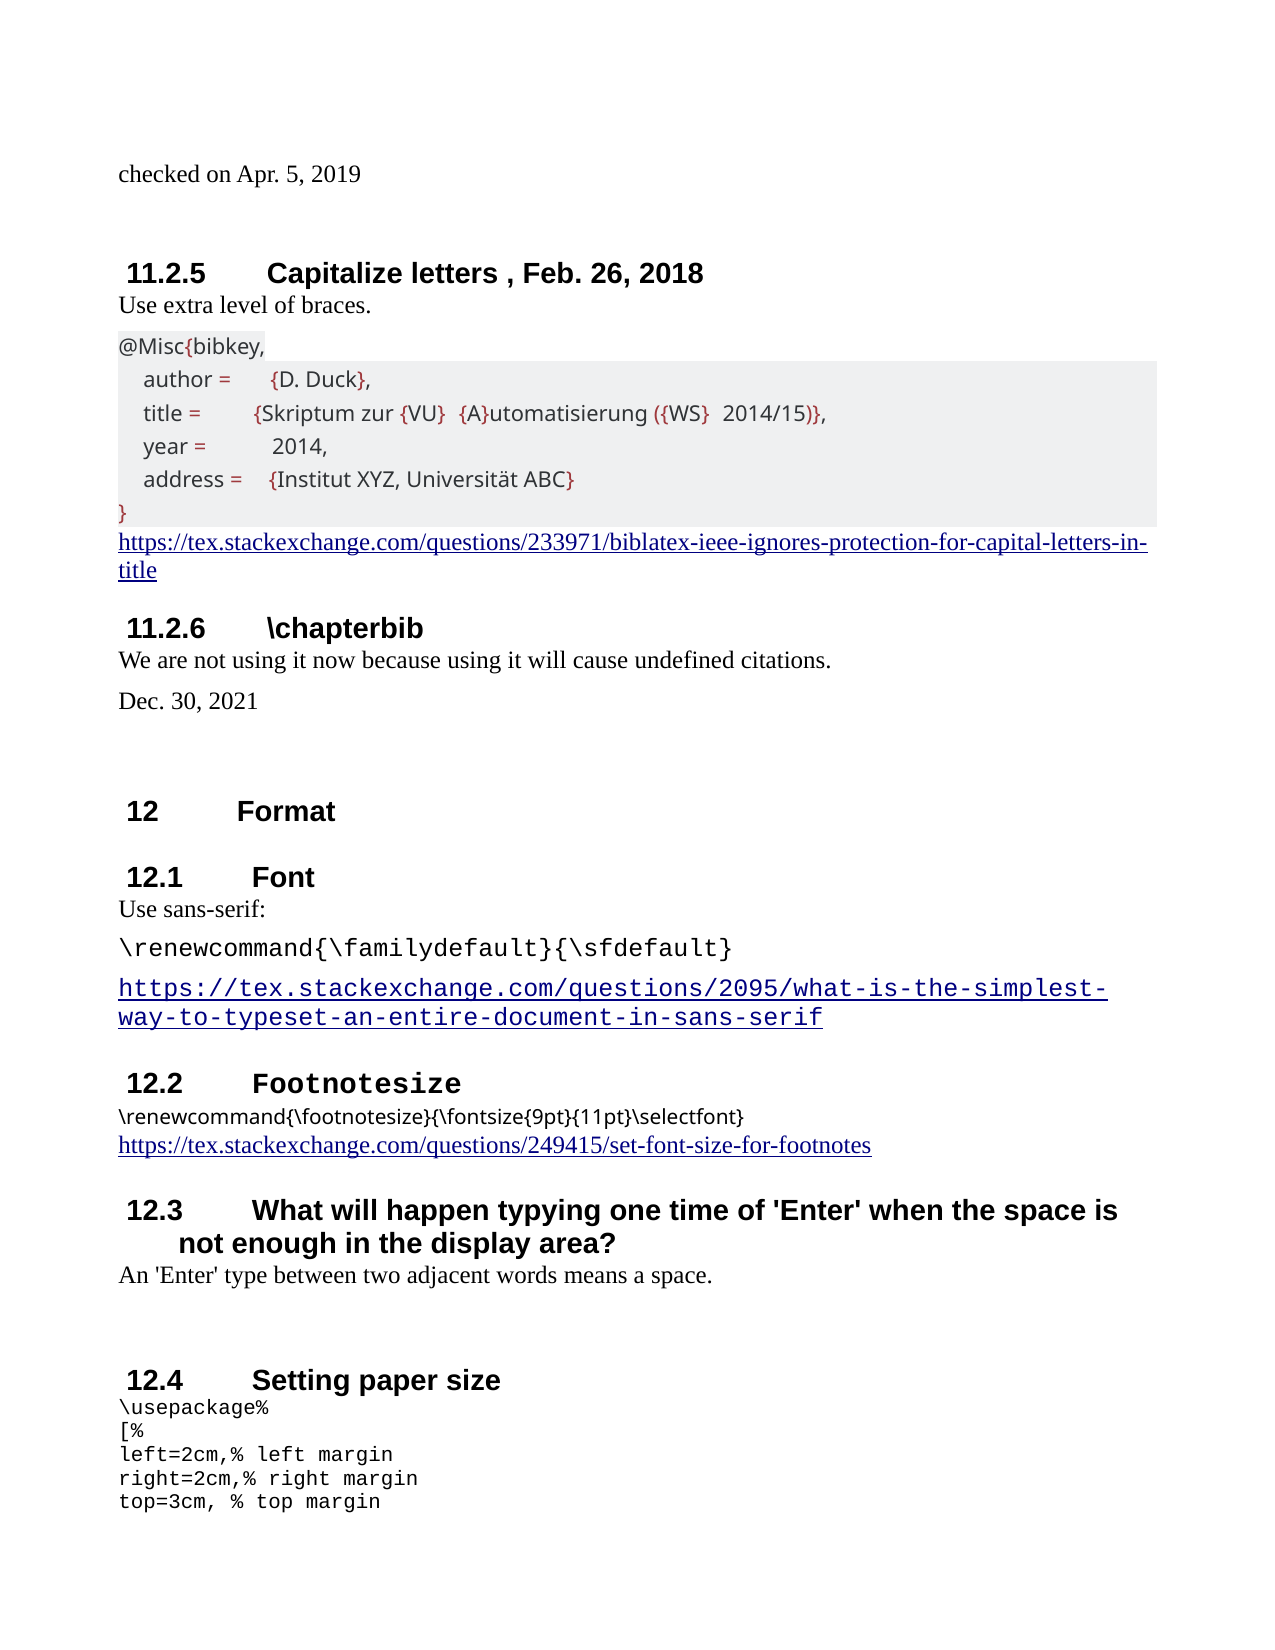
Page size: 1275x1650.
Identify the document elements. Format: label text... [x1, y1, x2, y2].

text Dec. 30, 2021 [118, 686, 1157, 715]
text } [118, 493, 1157, 527]
text [% [118, 1420, 1157, 1444]
subtitle \chapterbib [118, 611, 1157, 645]
text left=2cm,% left margin [118, 1444, 1157, 1468]
subtitle What will happen typying one time of 'Enter' when the space is not enough in the display area? [118, 1193, 1157, 1260]
text year = 2014, [118, 427, 1157, 460]
text \renewcommand{\familydefault}{\sfdefault} [118, 935, 1157, 963]
subtitle Font [118, 860, 1157, 894]
subtitle Format [118, 793, 1157, 827]
subtitle Capitalize letters , Feb. 26, 2018 [118, 256, 1157, 290]
text checked on Apr. 5, 2019 [118, 159, 1157, 188]
text Use sans-serif: [118, 894, 1157, 923]
text An 'Enter' type between two adjacent words means a space. [118, 1260, 1157, 1288]
subtitle Footnotesize [118, 1066, 1157, 1102]
text @Misc{bibkey, [118, 331, 1157, 361]
text title = {Skriptum zur {VU} {A}utomatisierung ({WS} 2014/15)}, [118, 394, 1157, 427]
text top=3cm, % top margin [118, 1491, 1157, 1515]
text We are not using it now because using it will cause undefined citations. [118, 645, 1157, 673]
text author = {D. Duck}, [118, 361, 1157, 394]
text https://tex.stackexchange.com/questions/2095/what-is-the-simplest-way-to-typeset-an-entire-document-in-sans-serif [118, 976, 1157, 1033]
text https://tex.stackexchange.com/questions/233971/biblatex-ieee-ignores-protection-for-capital-letters-in-title [118, 527, 1157, 584]
text \renewcommand{\footnotesize}{\fontsize{9pt}{11pt}\selectfont} [118, 1102, 1157, 1131]
text address = {Institut XYZ, Universität ABC} [118, 460, 1157, 493]
text right=2cm,% right margin [118, 1468, 1157, 1491]
text Use extra level of braces. [118, 290, 1157, 319]
subtitle Setting paper size [118, 1363, 1157, 1397]
text \usepackage% [118, 1397, 1157, 1420]
text https://tex.stackexchange.com/questions/249415/set-font-size-for-footnotes [118, 1131, 1157, 1159]
